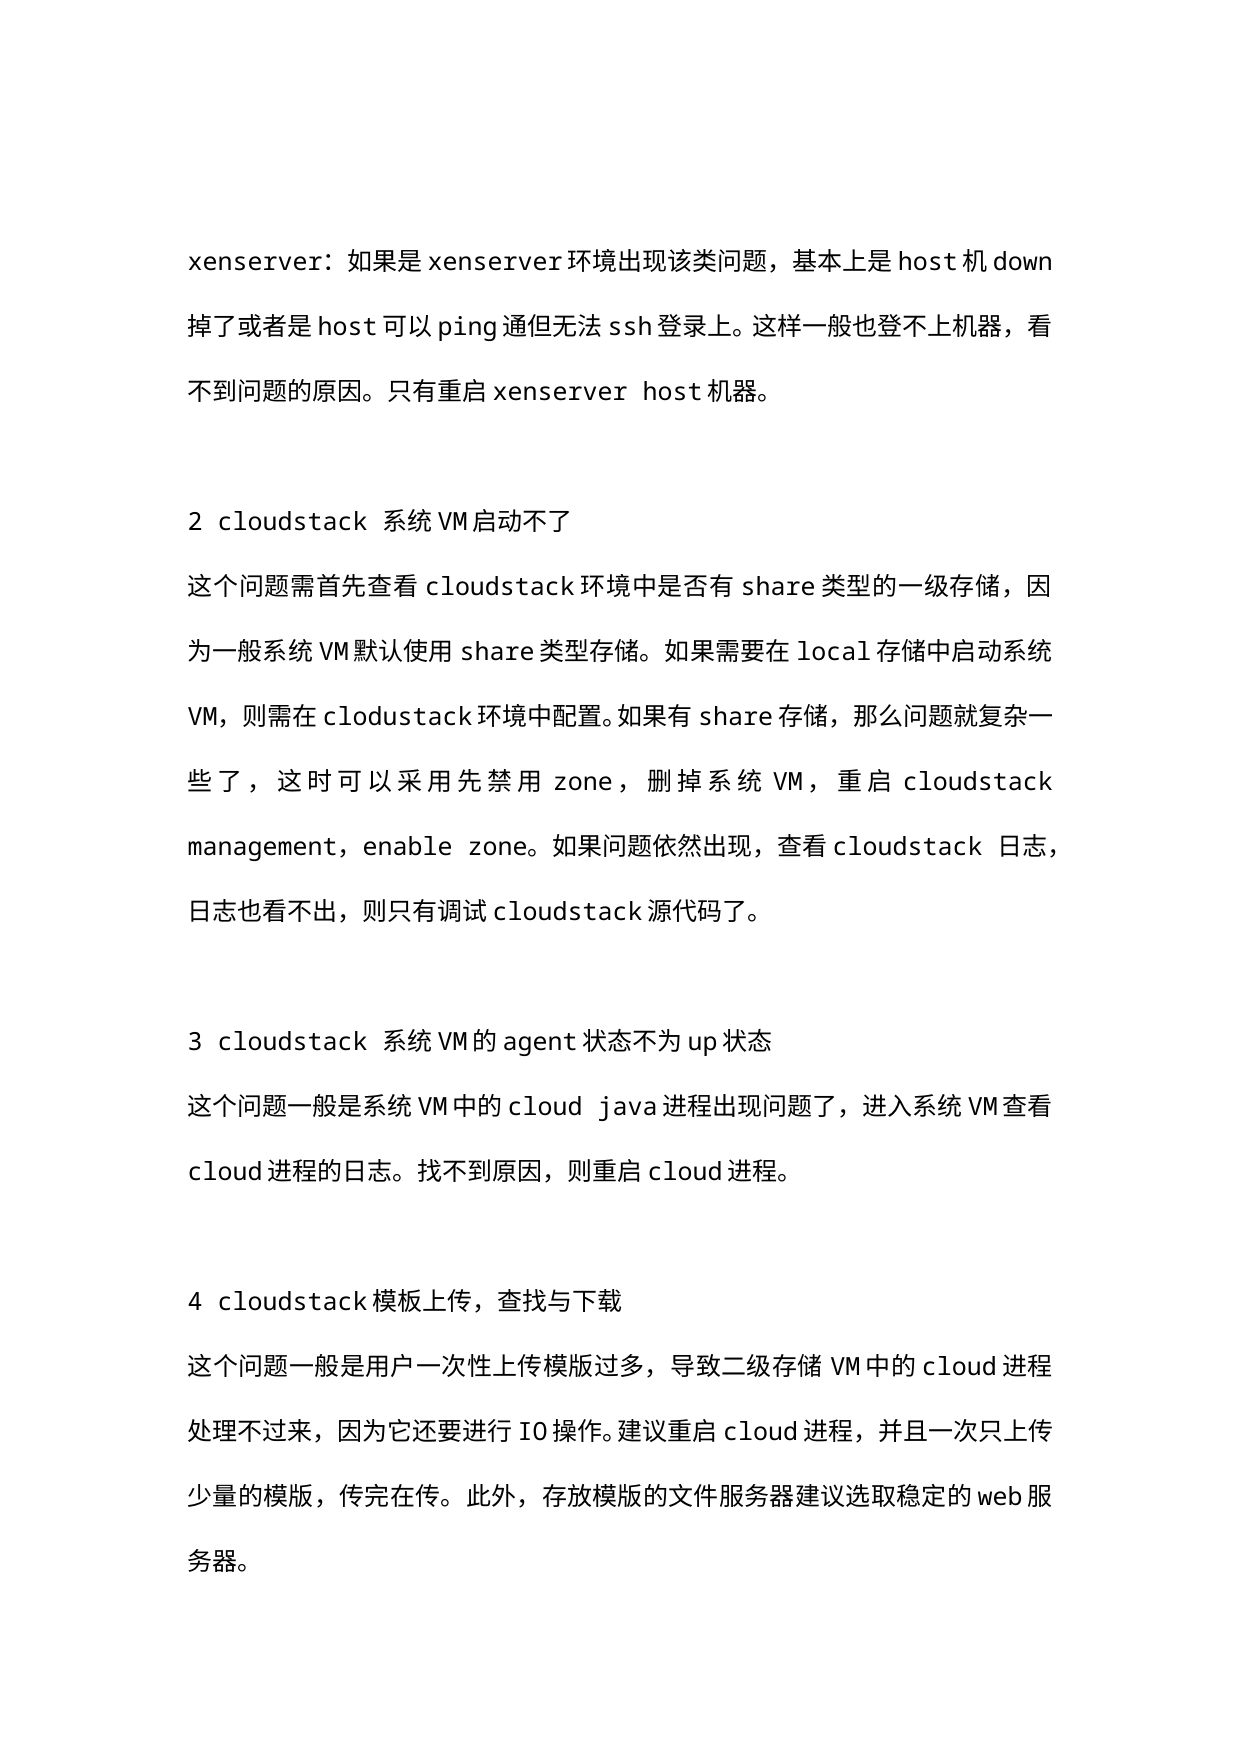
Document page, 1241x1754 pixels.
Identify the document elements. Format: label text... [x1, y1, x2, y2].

text 2 cloudstack 系统VM启动不了 [187, 487, 1053, 552]
text xenserver：如果是xenserver环境出现该类问题，基本上是host机down掉了或者是host可以ping通但无法ssh登录上。这样一般也登不上机器，看不到问题的原因。只有重启xenserver host机器。 [187, 227, 1053, 422]
text 3 cloudstack 系统VM的agent状态不为up状态 [187, 1007, 1053, 1072]
text 这个问题需首先查看cloudstack环境中是否有share类型的一级存储，因为一般系统VM默认使用share类型存储。如果需要在local存储中启动系统VM，则需在clodustack环境中配置。如果有share存储，那么问题就复杂一些了，这时可以采用先禁用zone，删掉系统VM，重启cloudstack management，enable zone。如果问题依然出现，查看cloudstack 日志， [187, 552, 1053, 877]
text 这个问题一般是用户一次性上传模版过多，导致二级存储VM中的cloud进程处理不过来，因为它还要进行IO操作。建议重启cloud进程，并且一次只上传少量的模版，传完在传。此外，存放模版的文件服务器建议选取稳定的web服务器。 [187, 1332, 1053, 1592]
text 这个问题一般是系统VM中的cloud java进程出现问题了，进入系统VM查看cloud进程的日志。找不到原因，则重启cloud进程。 [187, 1072, 1053, 1202]
text 4 cloudstack模板上传，查找与下载 [187, 1267, 1053, 1332]
text 日志也看不出，则只有调试cloudstack源代码了。 [187, 877, 1053, 942]
